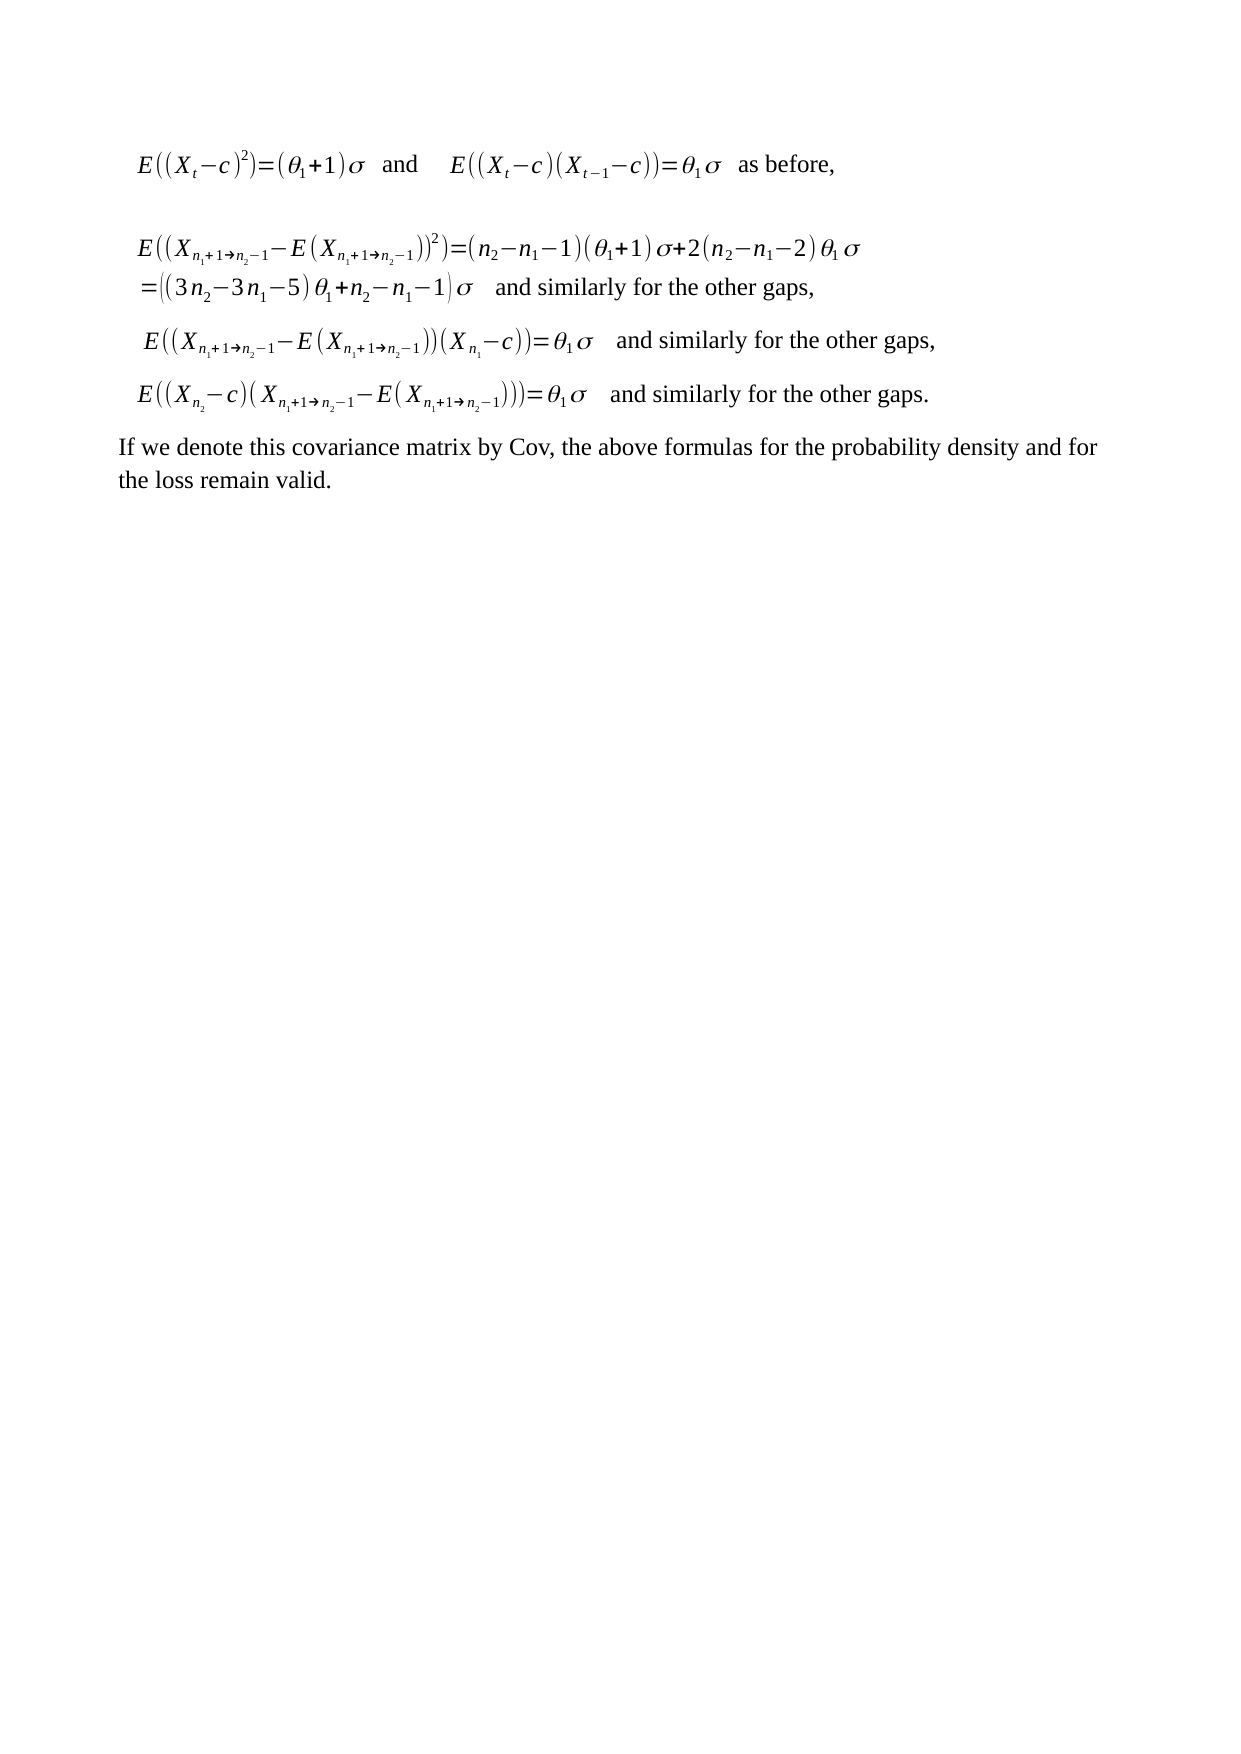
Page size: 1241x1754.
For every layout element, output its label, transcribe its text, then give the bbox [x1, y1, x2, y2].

text and similarly for the other gaps, [118, 325, 1122, 360]
text and similarly for the other gaps, [118, 229, 1122, 306]
text and similarly for the other gaps. [118, 379, 1122, 413]
text If we denote this covariance matrix by Cov, the above formulas for the probability density and for the loss remain valid. [118, 432, 1122, 494]
text and as before, [118, 147, 1122, 182]
